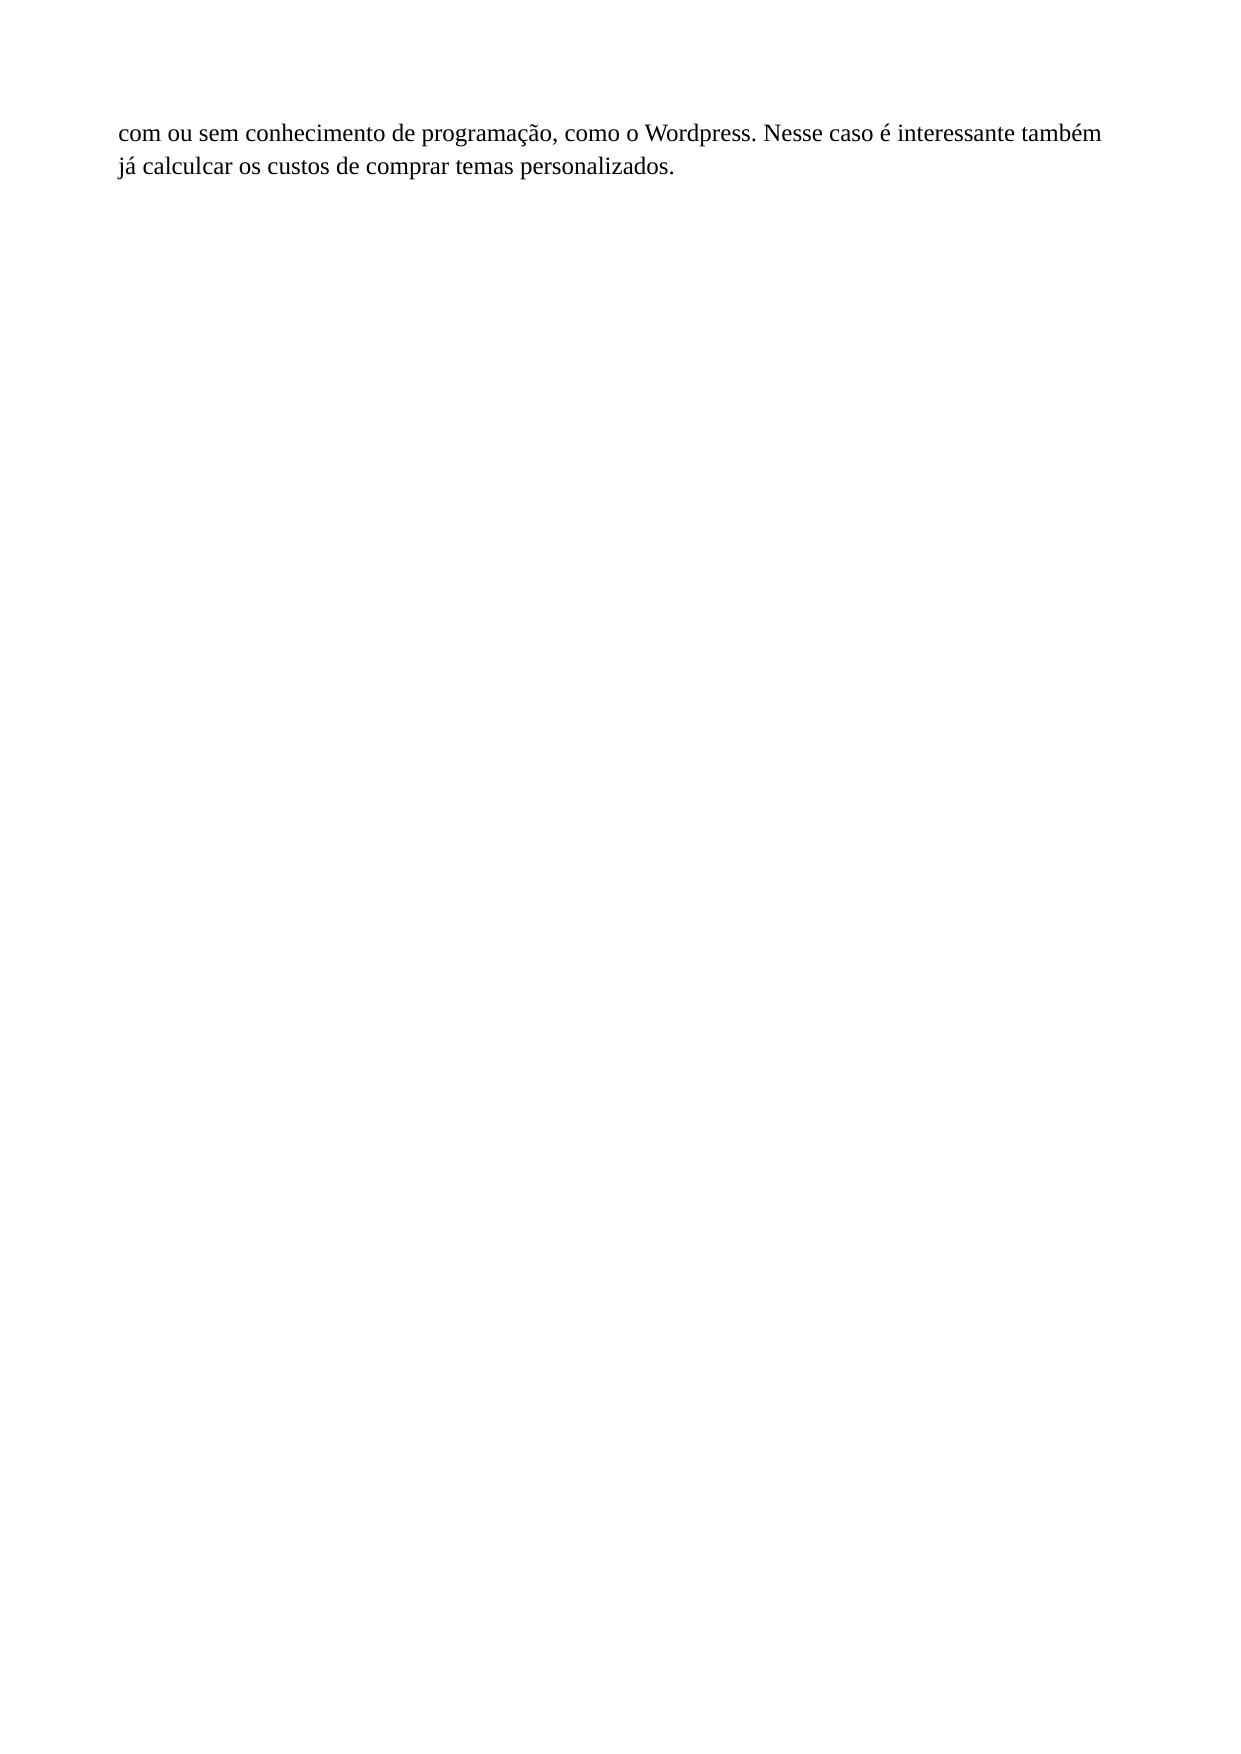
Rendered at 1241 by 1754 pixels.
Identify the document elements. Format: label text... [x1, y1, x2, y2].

text com ou sem conhecimento de programação, como o Wordpress. Nesse caso é interessante também já calculcar os custos de comprar temas personalizados. [118, 118, 1122, 180]
